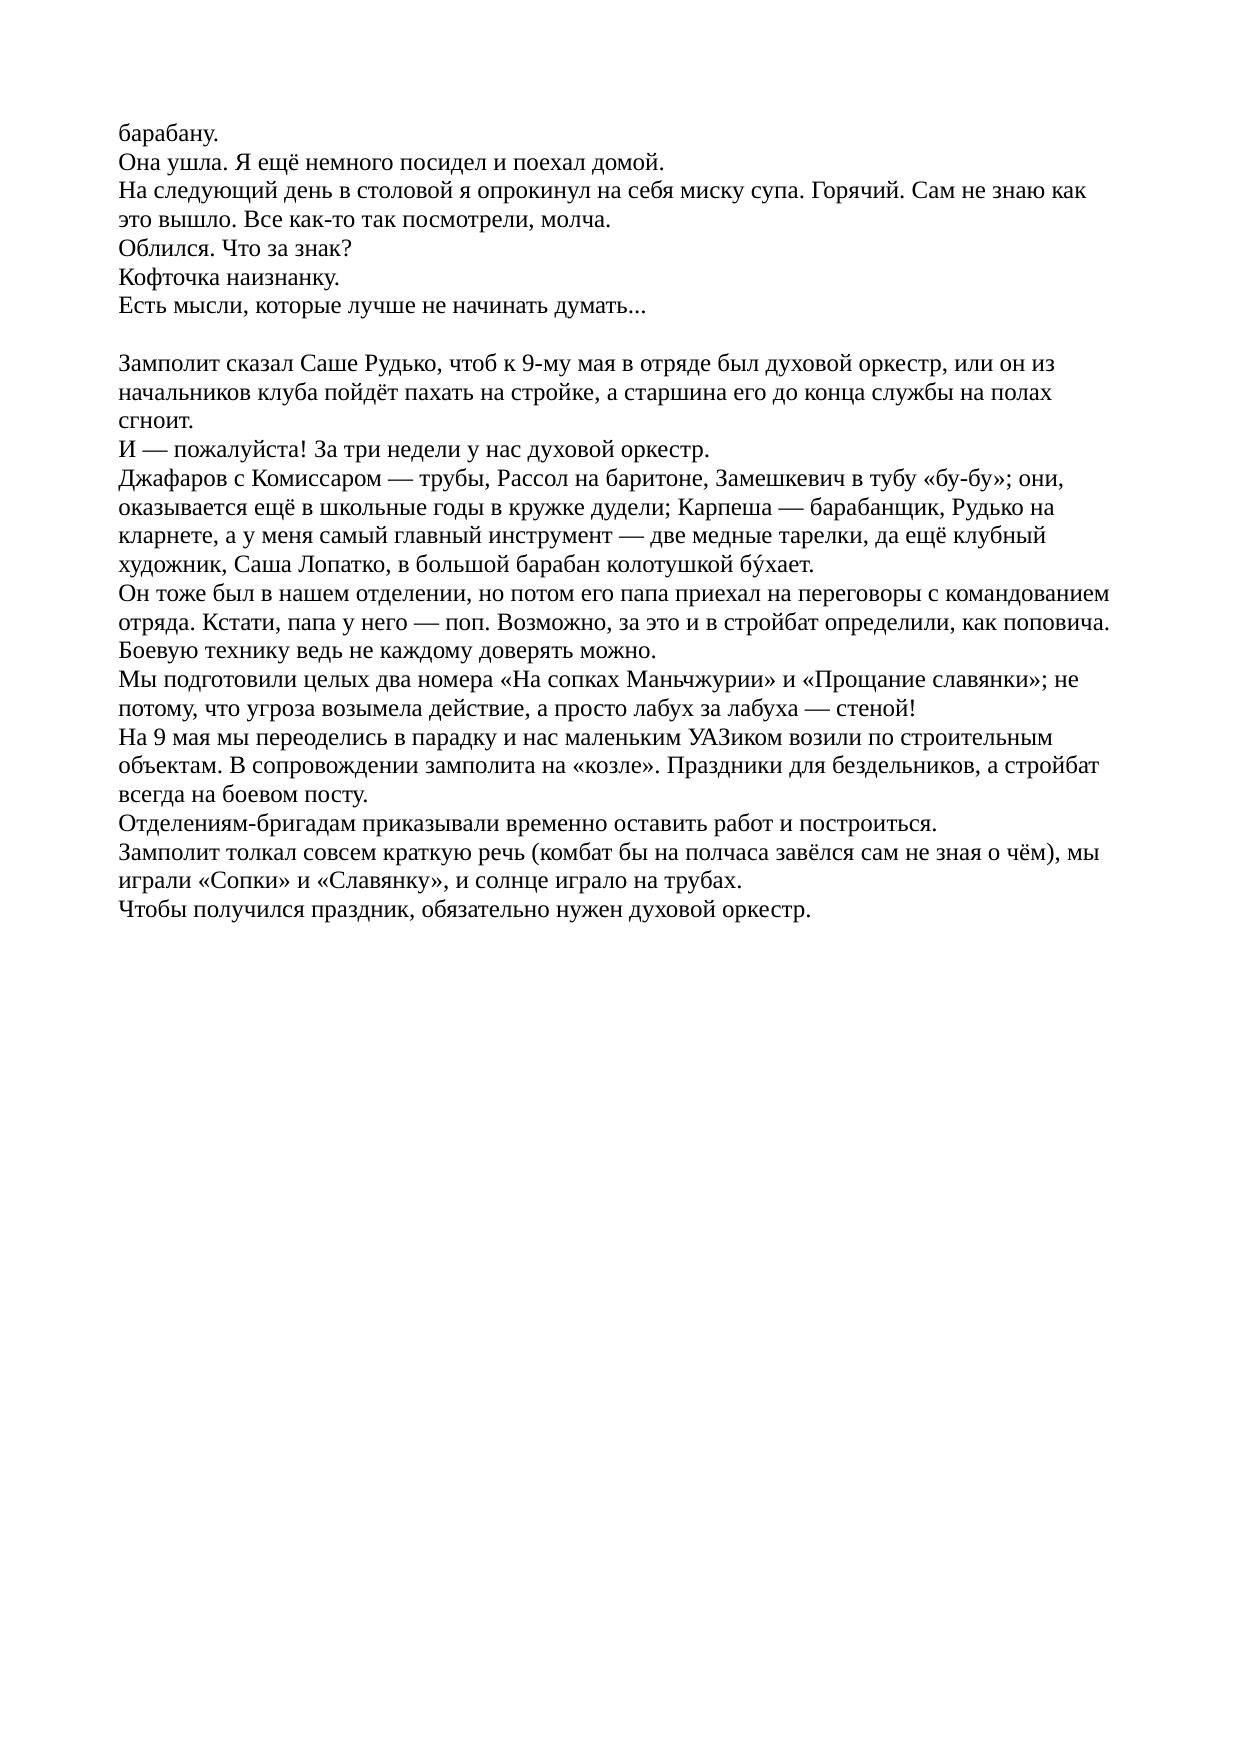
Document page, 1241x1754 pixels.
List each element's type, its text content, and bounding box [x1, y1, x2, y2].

text Облился. Что за знак? [118, 233, 1122, 262]
text На следующий день в столовой я опрокинул на себя миску супа. Горячий. Сам не знаю как это вышло. Все как-то так посмотрели, молча. [118, 176, 1122, 233]
text На 9 мая мы переоделись в парадку и нас маленьким УАЗиком возили по строительным объектам. В сопровождении замполита на «козле». Праздники для бездельников, а стройбат всегда на боевом посту. [118, 722, 1122, 808]
text Кофточка наизнанку. [118, 262, 1122, 291]
text Джафаров с Комиссаром — трубы, Рассол на баритоне, Замешкевич в тубу «бу-бу»; они, оказывается ещё в школьные годы в кружке дудели; Карпеша — барабанщик, Рудько на кларнете, а у меня самый главный инструмент — две медные тарелки, да ещё клубный художник, Саша Лопатко, в большой барабан колотушкой бýхает. [118, 463, 1122, 578]
text Есть мысли, которые лучше не начинать думать... [118, 291, 1122, 319]
text Отделениям-бригадам приказывали временно оставить работ и построиться. [118, 808, 1122, 837]
text Чтобы получился праздник, обязательно нужен духовой оркестр. [118, 894, 1122, 923]
text Замполит сказал Саше Рудько, чтоб к 9-му мая в отряде был духовой оркестр, или он из начальников клуба пойдёт пахать на стройке, а старшина его до конца службы на полах сгноит. [118, 348, 1122, 434]
text Мы подготовили целых два номера «На сопках Маньчжурии» и «Прощание славянки»; не потому, что угроза возымела действие, а просто лабух за лабуха — стеной! [118, 664, 1122, 722]
text Он тоже был в нашем отделении, но потом его папа приехал на переговоры с командованием отряда. Кстати, папа у него — поп. Возможно, за это и в стройбат определили, как поповича. Боевую технику ведь не каждому доверять можно. [118, 578, 1122, 664]
text Замполит толкал совсем краткую речь (комбат бы на полчаса завёлся сам не зная о чём), мы играли «Сопки» и «Славянку», и солнце играло на трубах. [118, 837, 1122, 894]
text барабану. [118, 118, 1122, 147]
text И — пожалуйста! За три недели у нас духовой оркестр. [118, 434, 1122, 463]
text Она ушла. Я ещё немного посидел и поехал домой. [118, 147, 1122, 176]
